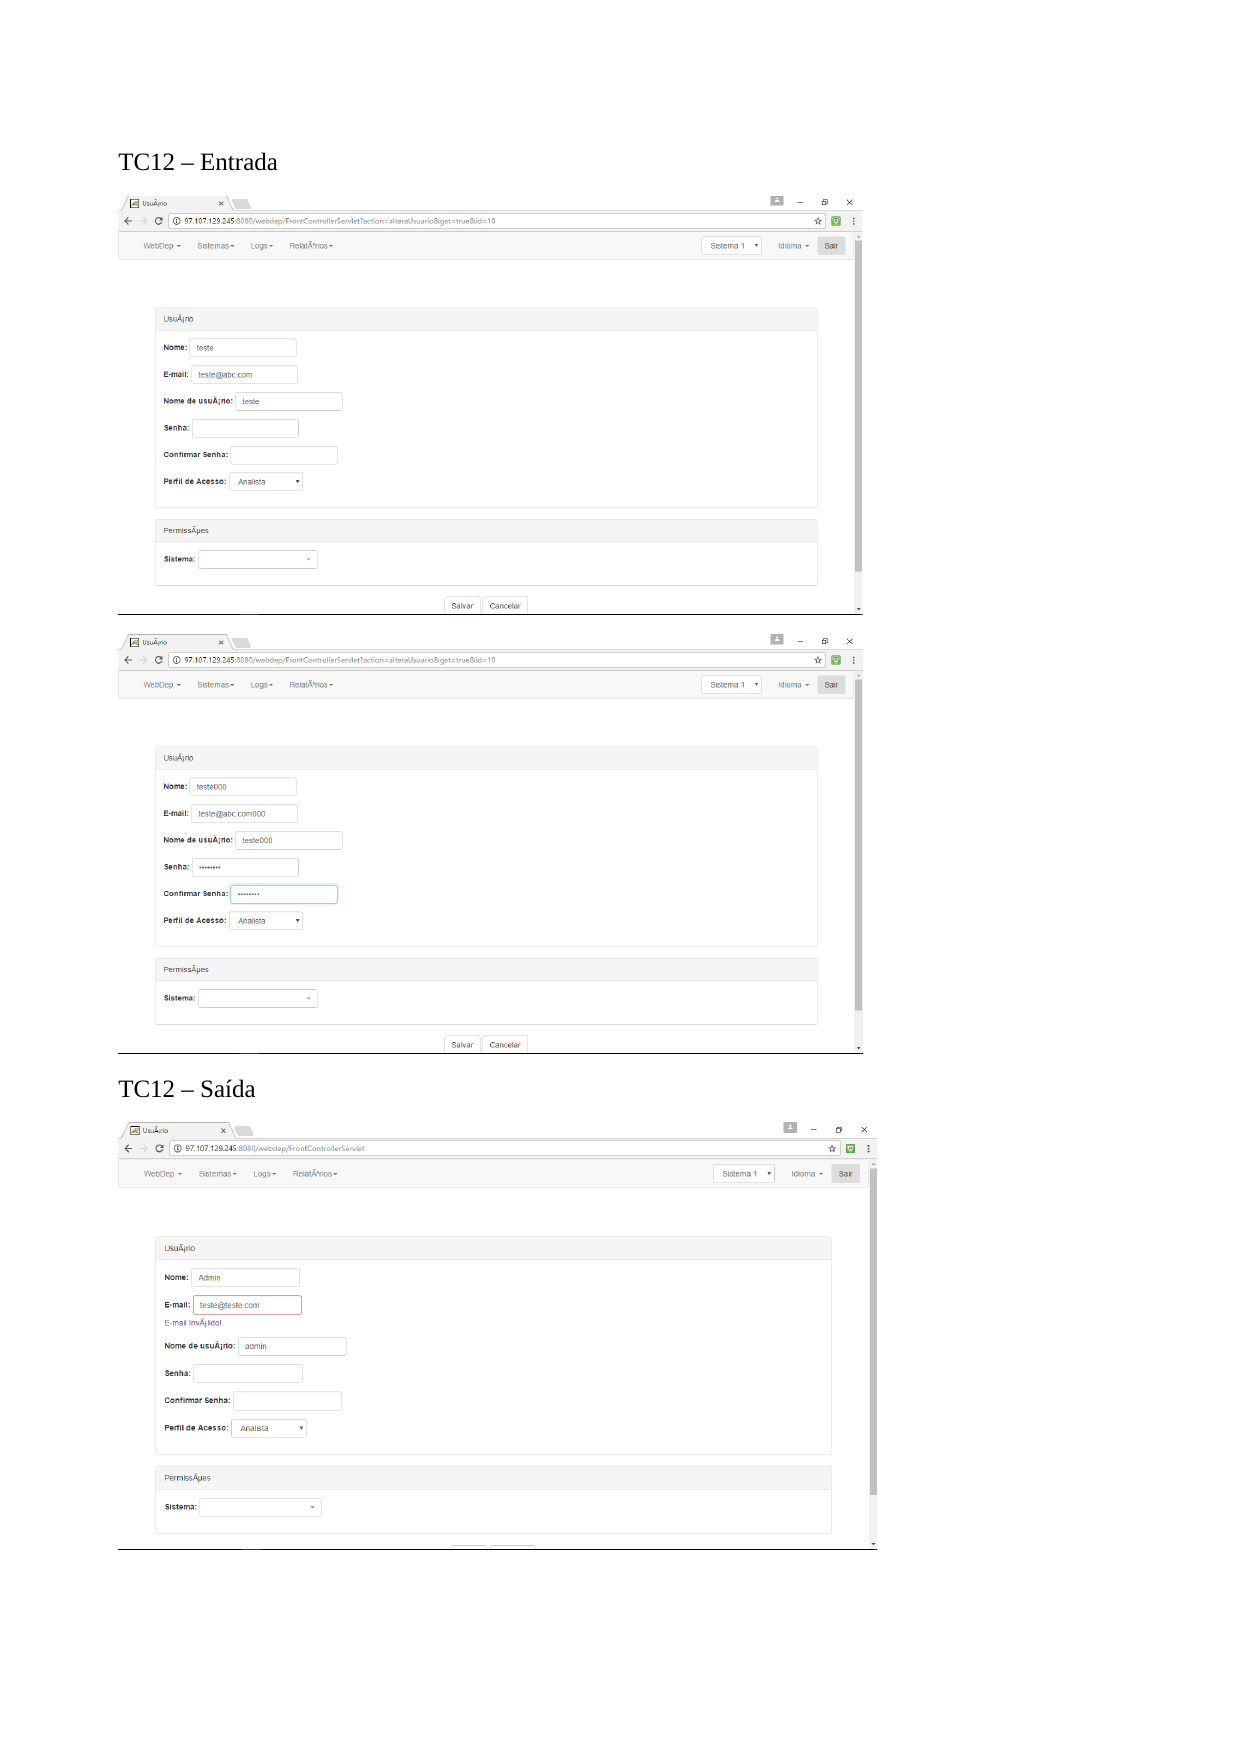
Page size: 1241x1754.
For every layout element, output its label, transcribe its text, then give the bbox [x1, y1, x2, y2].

text TC12 – Entrada [118, 147, 1122, 176]
text TC12 – Saída [118, 1074, 1122, 1102]
